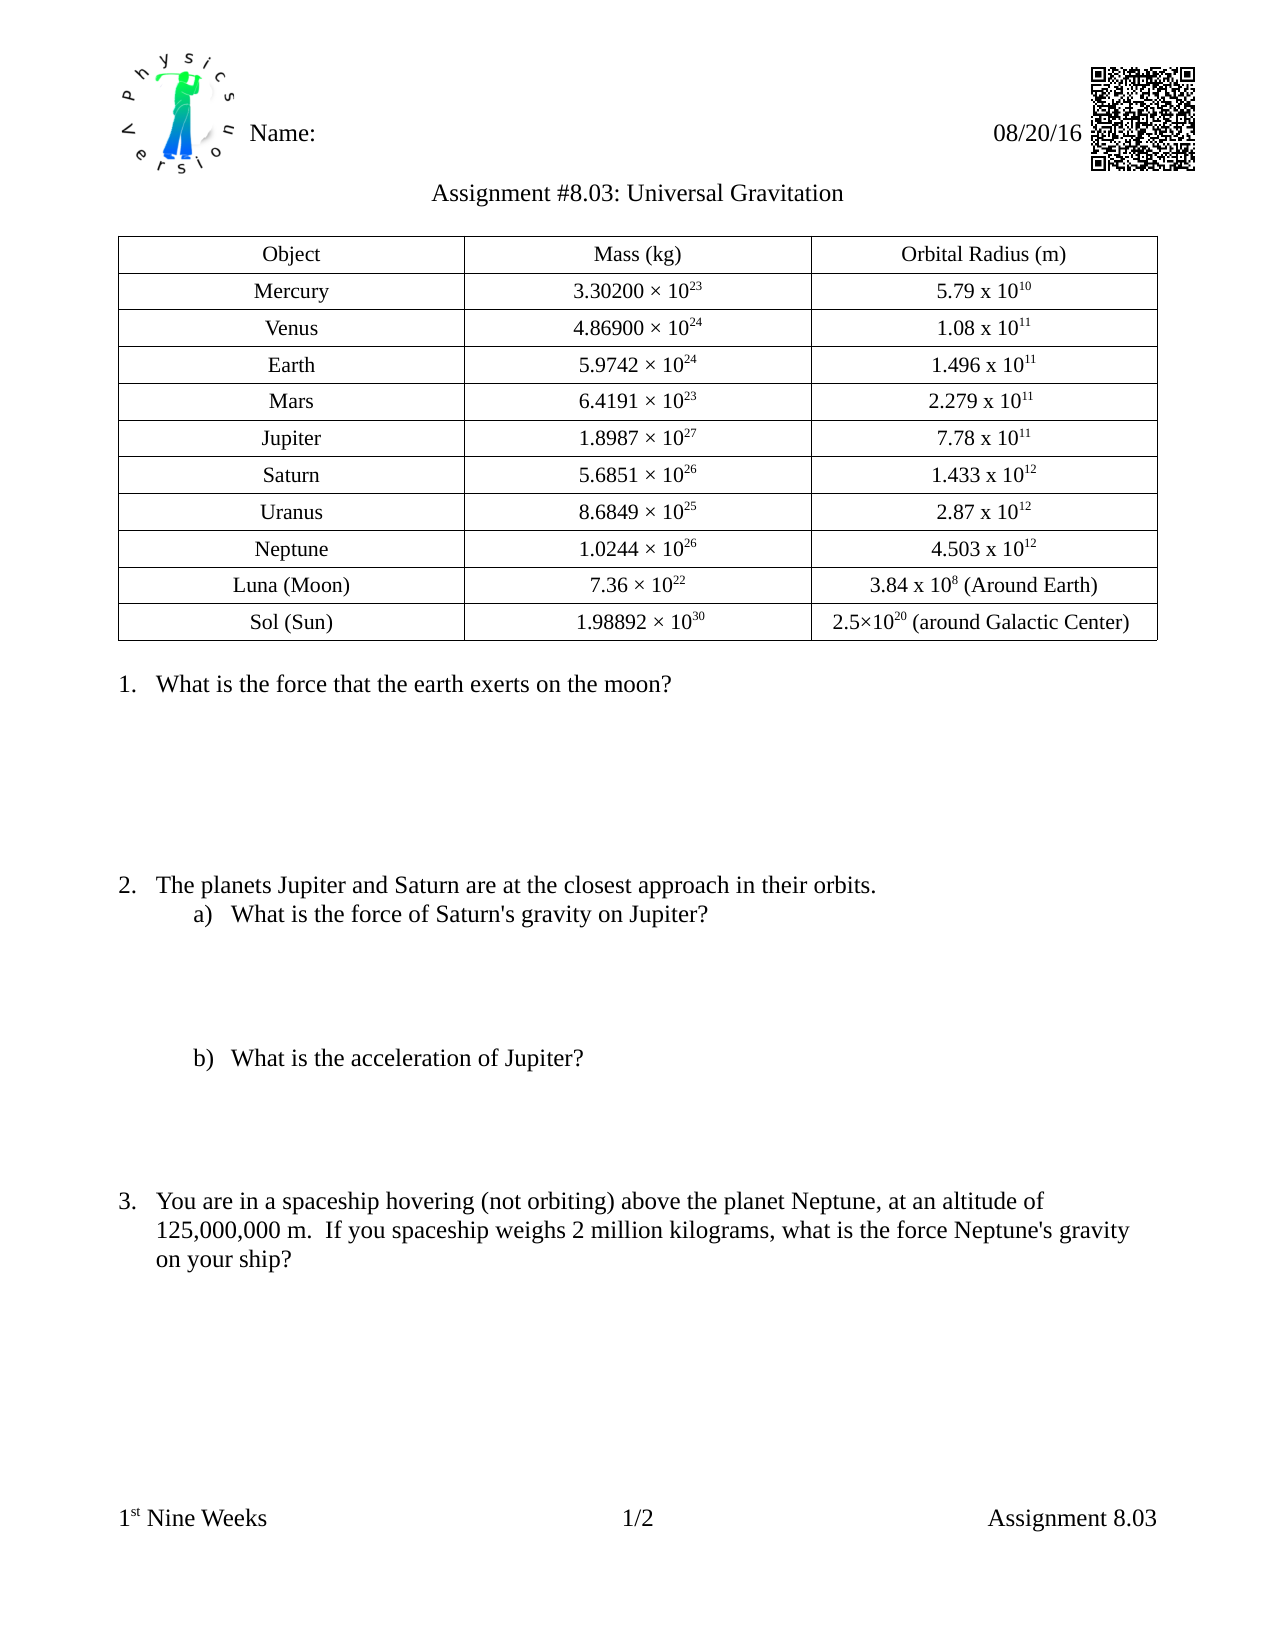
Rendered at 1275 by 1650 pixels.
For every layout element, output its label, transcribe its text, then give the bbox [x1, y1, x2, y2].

list You are in a spaceship hovering (not orbiting) above the planet Neptune, at an altitude of 125,000,000 m. If you spaceship weighs 2 million kilograms, what is the force Neptune's gravity on your ship? [118, 1186, 1157, 1273]
table_header Orbital Radius (m) [812, 237, 1157, 272]
table_header Object [119, 237, 464, 272]
table_cell 3.30200 × 1023 [465, 274, 811, 309]
table_cell 1.08 x 1011 [812, 310, 1157, 346]
table_cell 2.279 x 1011 [812, 384, 1157, 419]
table_cell Jupiter [119, 421, 464, 456]
table_cell 1.496 x 1011 [812, 347, 1157, 383]
table_header Mass (kg) [465, 237, 811, 272]
list What is the acceleration of Jupiter? [193, 1043, 1157, 1071]
picture [121, 53, 235, 174]
table_cell 4.86900 × 1024 [465, 310, 811, 346]
table_cell 2.5×1020 (around Galactic Center) [812, 604, 1157, 640]
table_cell 6.4191 × 1023 [465, 384, 811, 419]
picture [1082, 58, 1203, 179]
table_cell 4.503 x 1012 [812, 531, 1157, 567]
table_cell Mars [119, 384, 464, 419]
table_cell 1.0244 × 1026 [465, 531, 811, 567]
table_cell 5.79 x 1010 [812, 274, 1157, 309]
table_cell 3.84 x 108 (Around Earth) [812, 568, 1157, 603]
table_cell 7.36 × 1022 [465, 568, 811, 603]
table_cell 2.87 x 1012 [812, 494, 1157, 530]
table_cell Neptune [119, 531, 464, 567]
table_cell 1.8987 × 1027 [465, 421, 811, 456]
table_cell Earth [119, 347, 464, 383]
table_cell Uranus [119, 494, 464, 530]
table_cell 8.6849 × 1025 [465, 494, 811, 530]
list What is the force of Saturn's gravity on Jupiter? [193, 899, 1157, 928]
list The planets Jupiter and Saturn are at the closest approach in their orbits. [118, 870, 1157, 899]
table_cell Venus [119, 310, 464, 346]
table_cell 1.433 x 1012 [812, 457, 1157, 493]
text Assignment #8.03: Universal Gravitation [118, 176, 1157, 207]
table_cell 5.9742 × 1024 [465, 347, 811, 383]
list What is the force that the earth exerts on the moon? [118, 669, 1157, 698]
table_cell Mercury [119, 274, 464, 309]
table_cell Luna (Moon) [119, 568, 464, 603]
table_cell 7.78 x 1011 [812, 421, 1157, 456]
table_cell Sol (Sun) [119, 604, 464, 640]
table_cell 5.6851 × 1026 [465, 457, 811, 493]
table_cell Saturn [119, 457, 464, 493]
table_cell 1.98892 × 1030 [465, 604, 811, 640]
